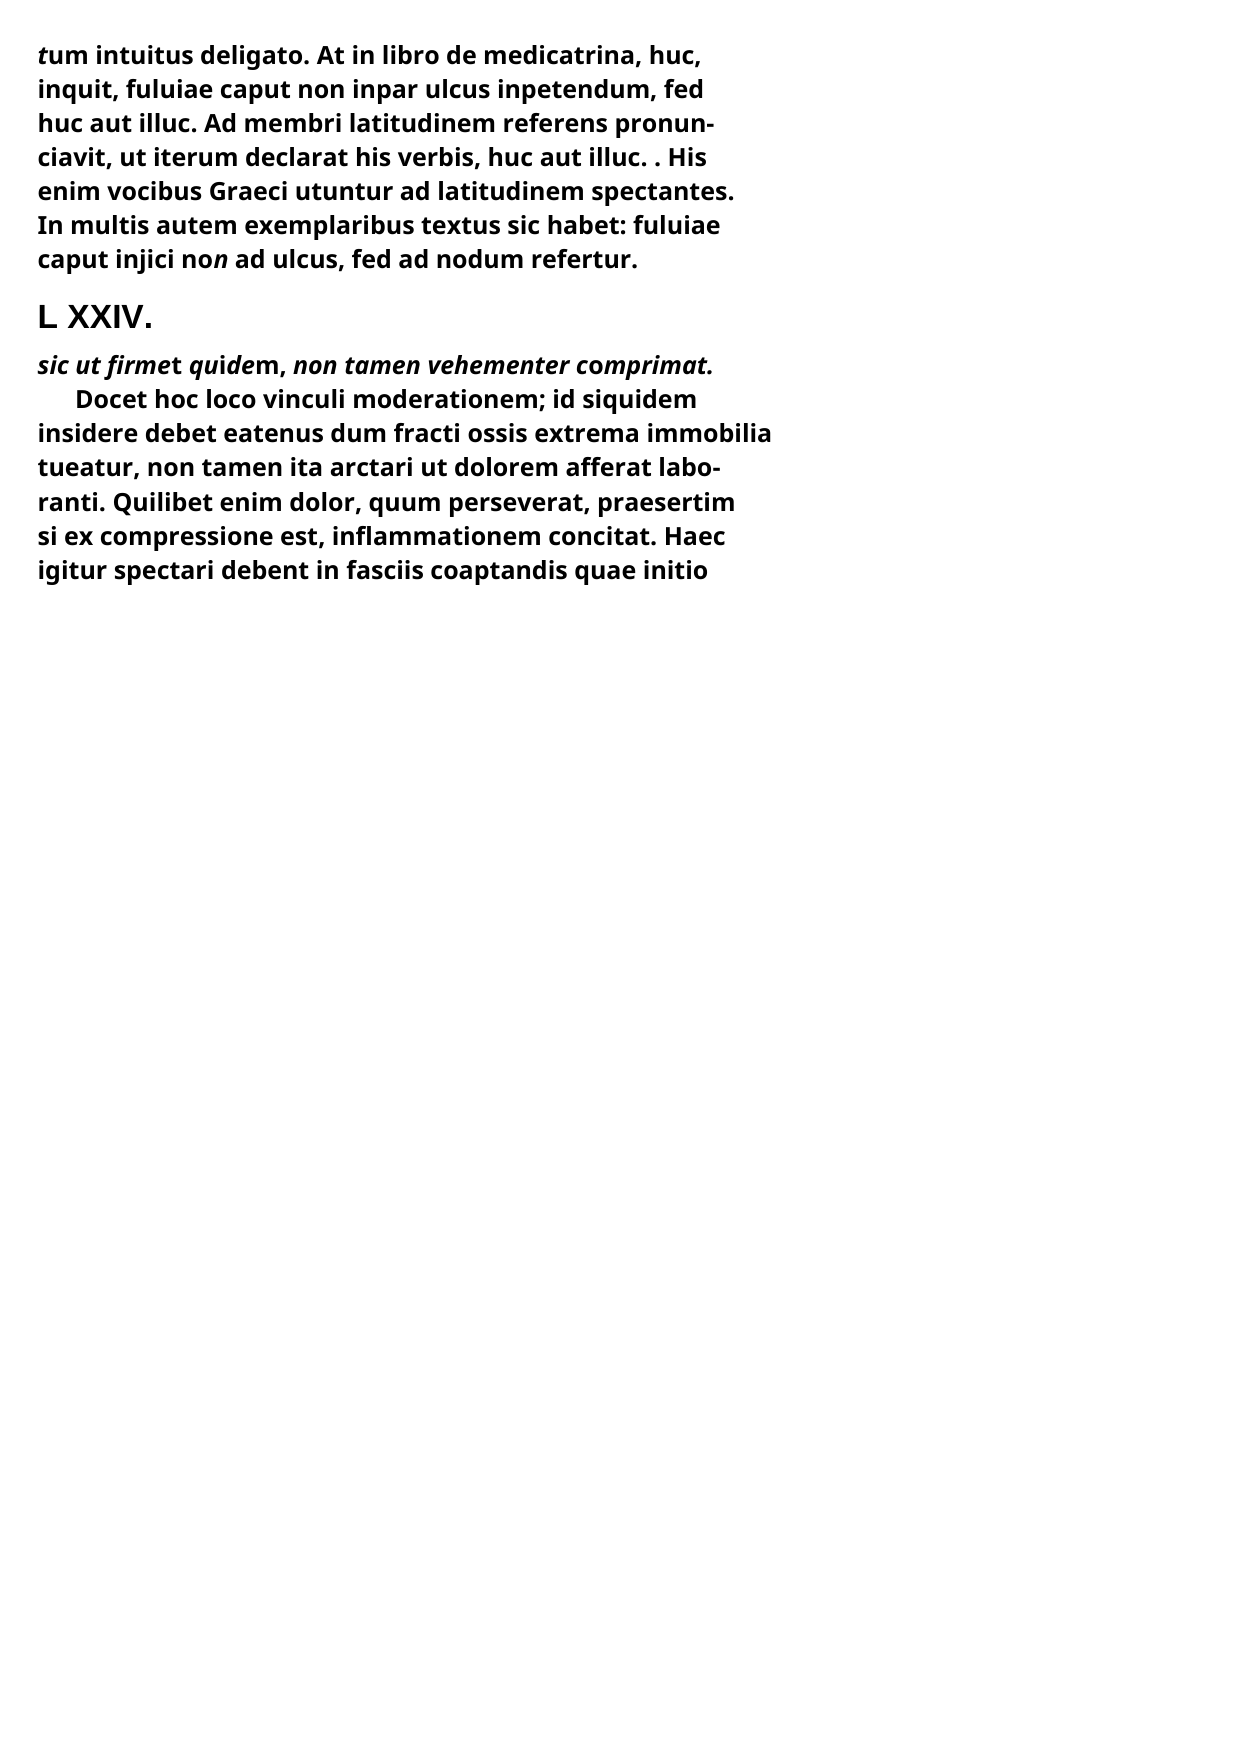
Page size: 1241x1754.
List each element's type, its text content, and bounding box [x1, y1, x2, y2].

subtitle L XXIV. [37, 297, 1203, 335]
text Docet hoc loco vinculi moderationem; id siquidem insidere debet eatenus dum fracti ossis extrema immobilia tueatur, non tamen ita arctari ut dolorem afferat labo- ranti. Quilibet enim dolor, quum perseverat, praesertim si ex compressione est, inflammationem concitat. Haec igitur spectari debent in fasciis coaptandis quae initio [37, 382, 1203, 586]
text sic ut firmet quidem, non tamen vehementer comprimat. [37, 348, 1203, 382]
text tum intuitus deligato. At in libro de medicatrina, huc, inquit, fuluiae caput non inpar ulcus inpetendum, fed huc aut illuc. Ad membri latitudinem referens pronun- ciavit, ut iterum declarat his verbis, huc aut illuc. . His enim vocibus Graeci utuntur ad latitudinem spectantes. In multis autem exemplaribus textus sic habet: fuluiae caput injici non ad ulcus, fed ad nodum refertur. [37, 37, 1203, 276]
